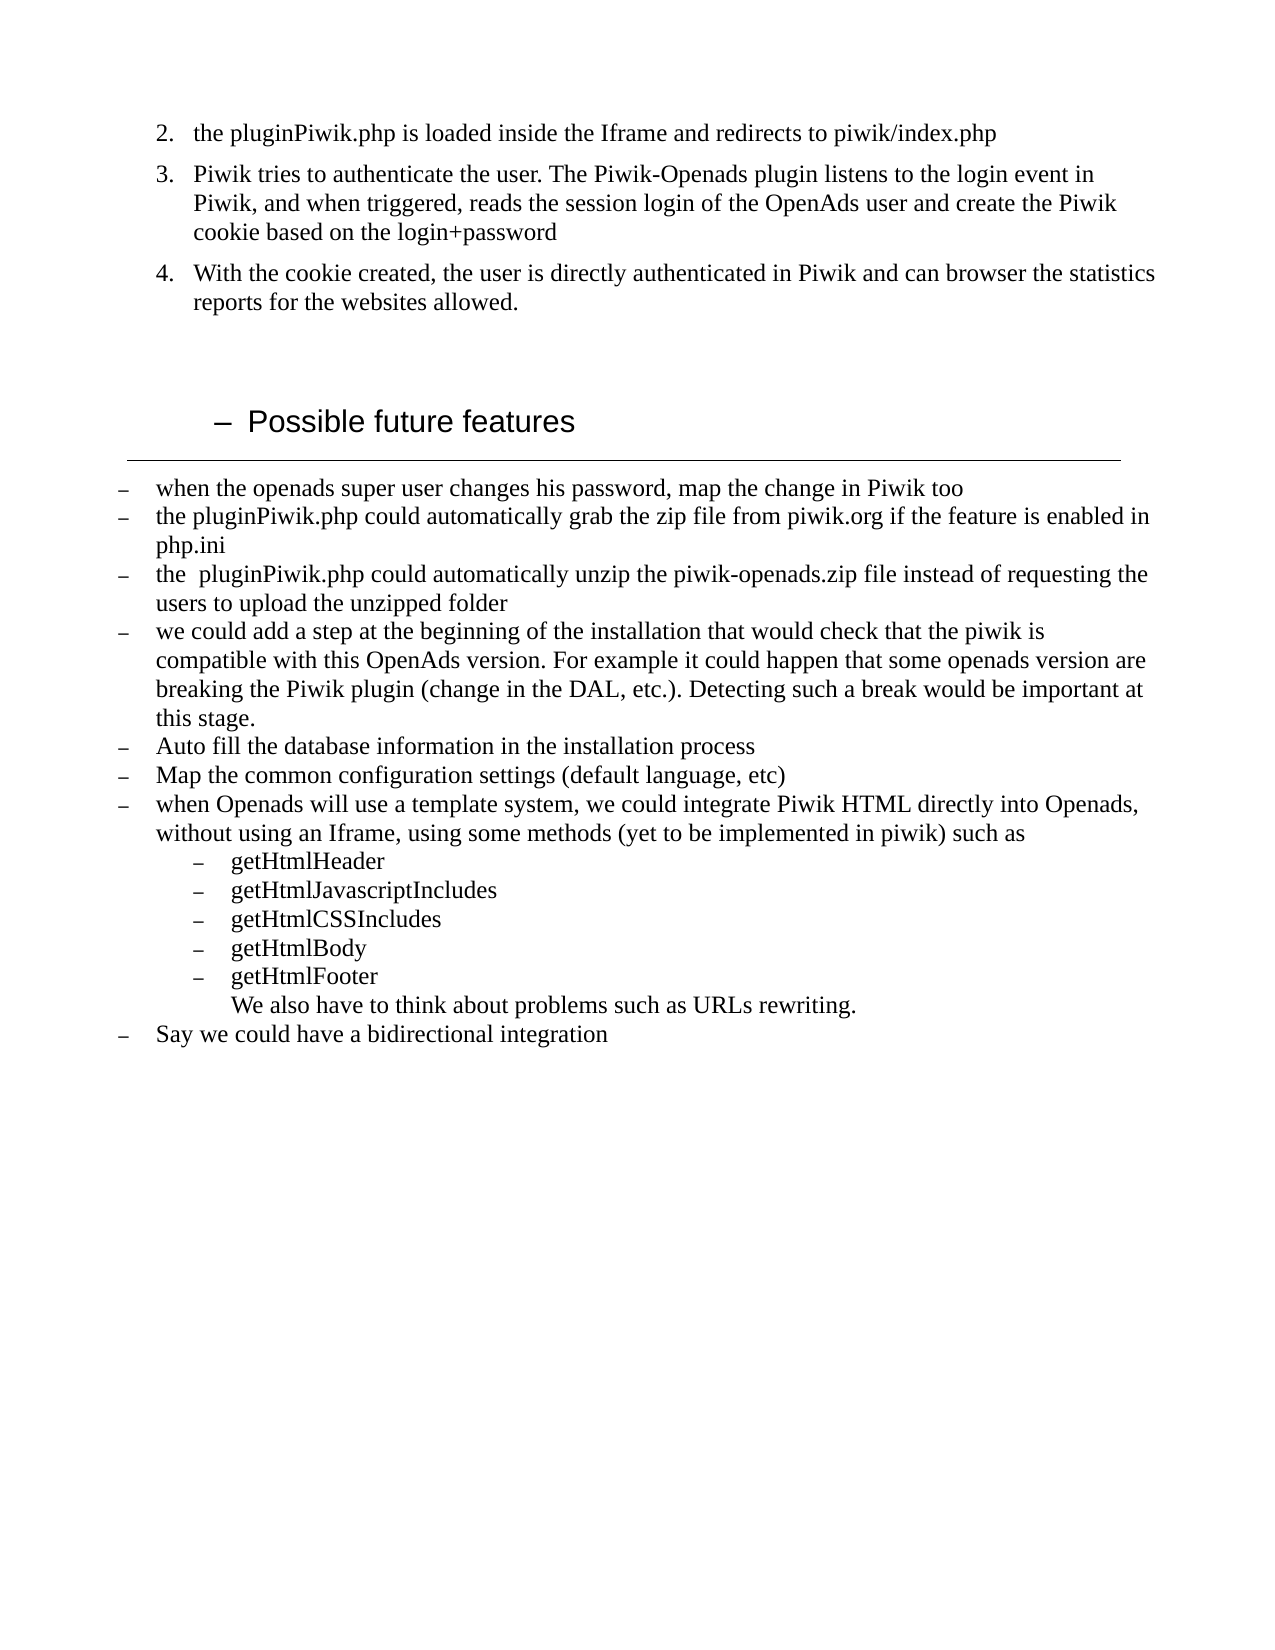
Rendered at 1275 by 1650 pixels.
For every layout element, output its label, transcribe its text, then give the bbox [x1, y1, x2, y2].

list Map the common configuration settings (default language, etc) [118, 760, 1157, 789]
list when the openads super user changes his password, map the change in Piwik too [118, 473, 1157, 501]
list With the cookie created, the user is directly authenticated in Piwik and can browser the statistics reports for the websites allowed. [156, 258, 1157, 316]
list Auto fill the database information in the installation process [118, 731, 1157, 760]
subtitle Possible future features [127, 382, 1121, 460]
list getHtmlCSSIncludes [193, 904, 1157, 933]
list the pluginPiwik.php is loaded inside the Iframe and redirects to piwik/index.php [156, 118, 1157, 147]
list getHtmlJavascriptIncludes [193, 875, 1157, 904]
list getHtmlBody [193, 933, 1157, 961]
list we could add a step at the beginning of the installation that would check that the piwik is compatible with this OpenAds version. For example it could happen that some openads version are breaking the Piwik plugin (change in the DAL, etc.). Detecting such a break would be important at this stage. [118, 616, 1157, 731]
list Piwik tries to authenticate the user. The Piwik-Openads plugin listens to the login event in Piwik, and when triggered, reads the session login of the OpenAds user and create the Piwik cookie based on the login+password [156, 159, 1157, 246]
list getHtmlHeader [193, 846, 1157, 875]
list Say we could have a bidirectional integration [118, 1019, 1157, 1048]
list getHtmlFooter We also have to think about problems such as URLs rewriting. [193, 961, 1157, 1019]
list when Openads will use a template system, we could integrate Piwik HTML directly into Openads, without using an Iframe, using some methods (yet to be implemented in piwik) such as [118, 789, 1157, 846]
list the pluginPiwik.php could automatically unzip the piwik-openads.zip file instead of requesting the users to upload the unzipped folder [118, 559, 1157, 616]
list the pluginPiwik.php could automatically grab the zip file from piwik.org if the feature is enabled in php.ini [118, 501, 1157, 559]
